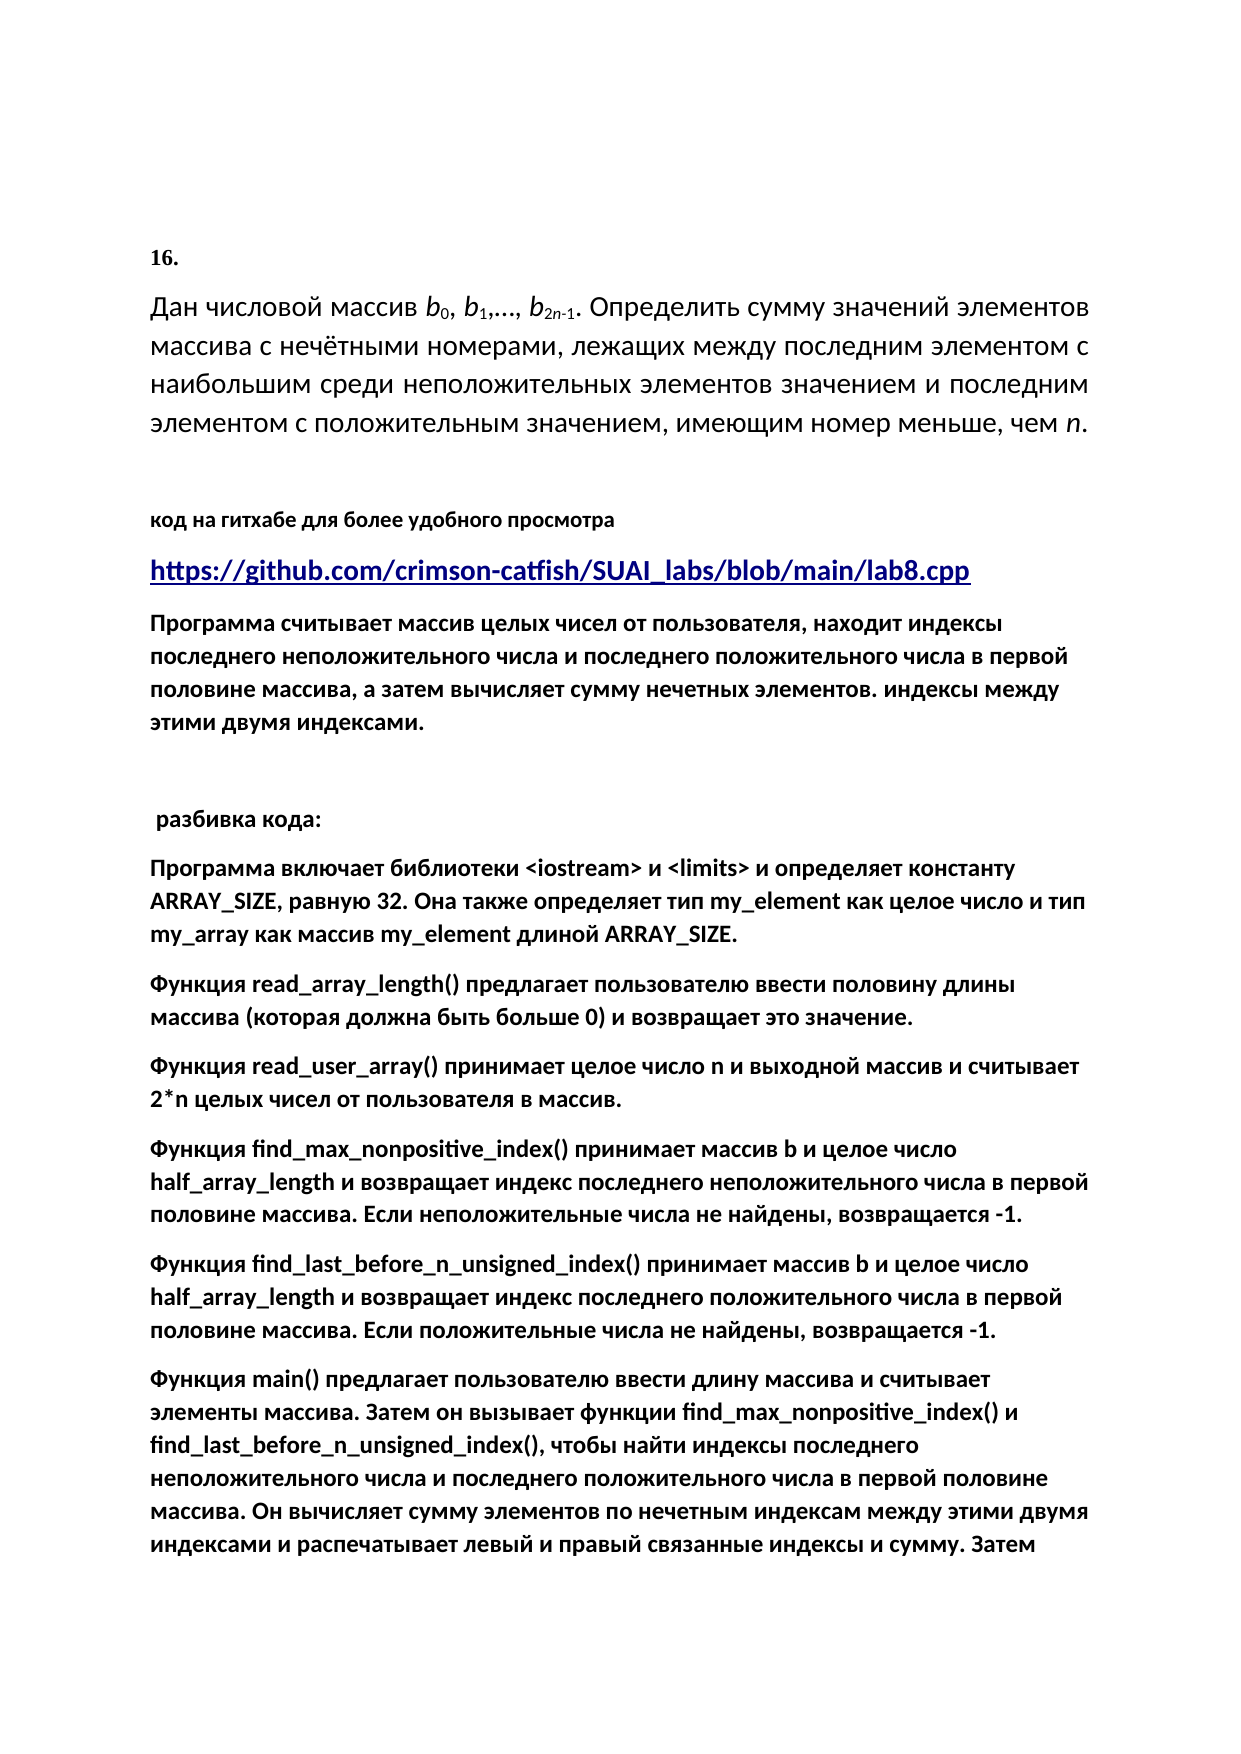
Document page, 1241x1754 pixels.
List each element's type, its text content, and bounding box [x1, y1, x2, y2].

text Функция read_array_length() предлагает пользователю ввести половину длины массива (которая должна быть больше 0) и возвращает это значение. [150, 968, 1090, 1031]
text Программа включает библиотеки <iostream> и <limits> и определяет константу ARRAY_SIZE, равную 32. Она также определяет тип my_element как целое число и тип my_array как массив my_element длиной ARRAY_SIZE. [150, 852, 1090, 949]
text код на гитхабе для более удобного просмотра [150, 506, 1090, 534]
text Дан числовой массив b0, b1,…, b2n-1. Определить сумму значений элементов массива с нечётными номерами, лежащих между последним элементом с наибольшим среди неположительных элементов значением и последним элементом с положительным значением, имеющим номер меньше, чем n. [150, 288, 1090, 439]
text https://github.com/crimson-catfish/SUAI_labs/blob/main/lab8.cpp [150, 552, 1090, 588]
text Функция find_last_before_n_unsigned_index() принимает массив b и целое число half_array_length и возвращает индекс последнего положительного числа в первой половине массива. Если положительные числа не найдены, возвращается -1. [150, 1248, 1090, 1344]
text 16. [150, 243, 1090, 270]
text Функция find_max_nonpositive_index() принимает массив b и целое число half_array_length и возвращает индекс последнего неположительного числа в первой половине массива. Если неположительные числа не найдены, возвращается -1. [150, 1133, 1090, 1229]
text Программа считывает массив целых чисел от пользователя, находит индексы последнего неположительного числа и последнего положительного числа в первой половине массива, а затем вычисляет сумму нечетных элементов. индексы между этими двумя индексами. [150, 608, 1090, 737]
text Функция main() предлагает пользователю ввести длину массива и считывает элементы массива. Затем он вызывает функции find_max_nonpositive_index() и find_last_before_n_unsigned_index(), чтобы найти индексы последнего неположительного числа и последнего положительного числа в первой половине массива. Он вычисляет сумму элементов по нечетным индексам между этими двумя индексами и распечатывает левый и правый связанные индексы и сумму. Затем [150, 1364, 1090, 1559]
text Функция read_user_array() принимает целое число n и выходной массив и считывает 2*n целых чисел от пользователя в массив. [150, 1050, 1090, 1114]
text разбивка кода: [150, 803, 1090, 833]
